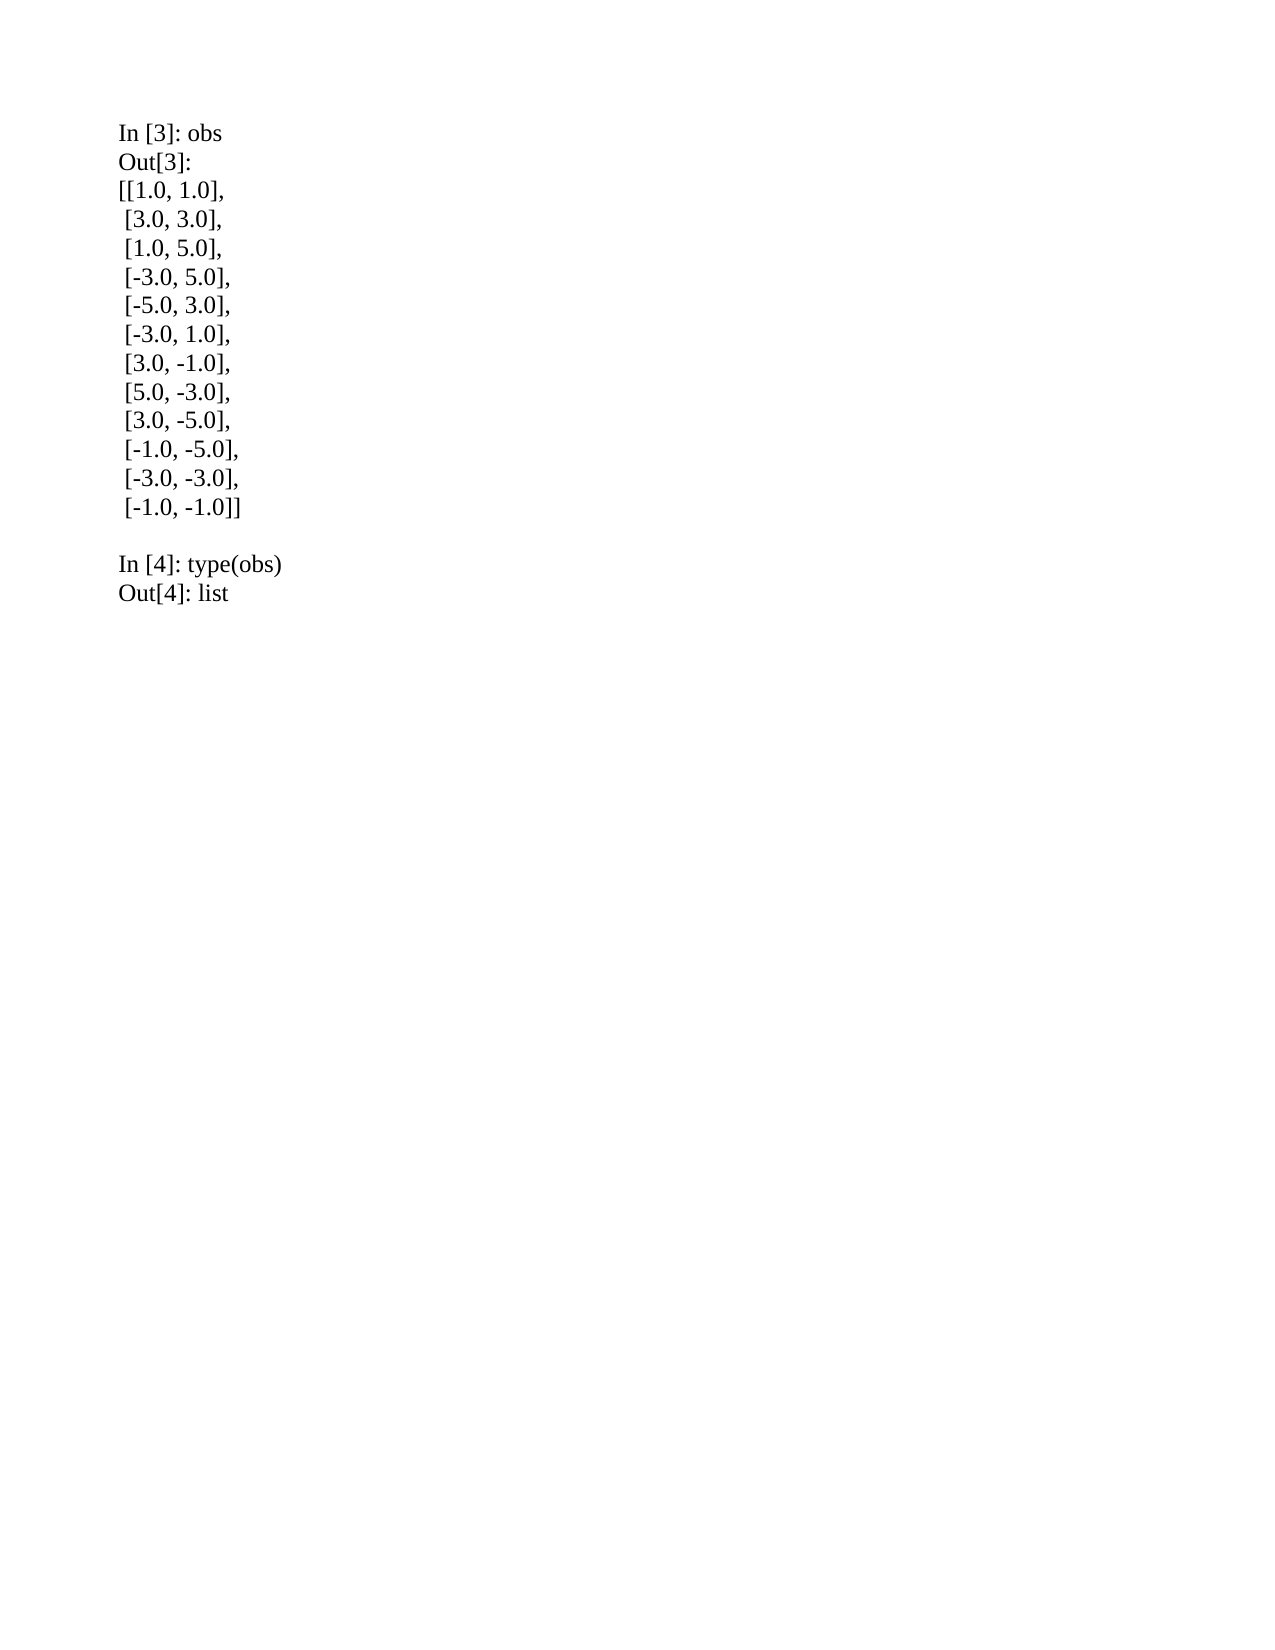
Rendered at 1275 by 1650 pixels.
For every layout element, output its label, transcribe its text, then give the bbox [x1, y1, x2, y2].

text [[1.0, 1.0], [118, 176, 1157, 204]
text Out[4]: list [118, 578, 1157, 607]
text Out[3]: [118, 147, 1157, 176]
text [3.0, -5.0], [118, 406, 1157, 434]
text In [4]: type(obs) [118, 549, 1157, 578]
text [-1.0, -1.0]] [118, 492, 1157, 521]
text In [3]: obs [118, 118, 1157, 147]
text [5.0, -3.0], [118, 377, 1157, 406]
text [-3.0, 1.0], [118, 319, 1157, 348]
text [-3.0, 5.0], [118, 262, 1157, 291]
text [3.0, 3.0], [118, 204, 1157, 233]
text [-1.0, -5.0], [118, 434, 1157, 463]
text [-3.0, -3.0], [118, 463, 1157, 492]
text [-5.0, 3.0], [118, 291, 1157, 319]
text [1.0, 5.0], [118, 233, 1157, 262]
text [3.0, -1.0], [118, 348, 1157, 377]
